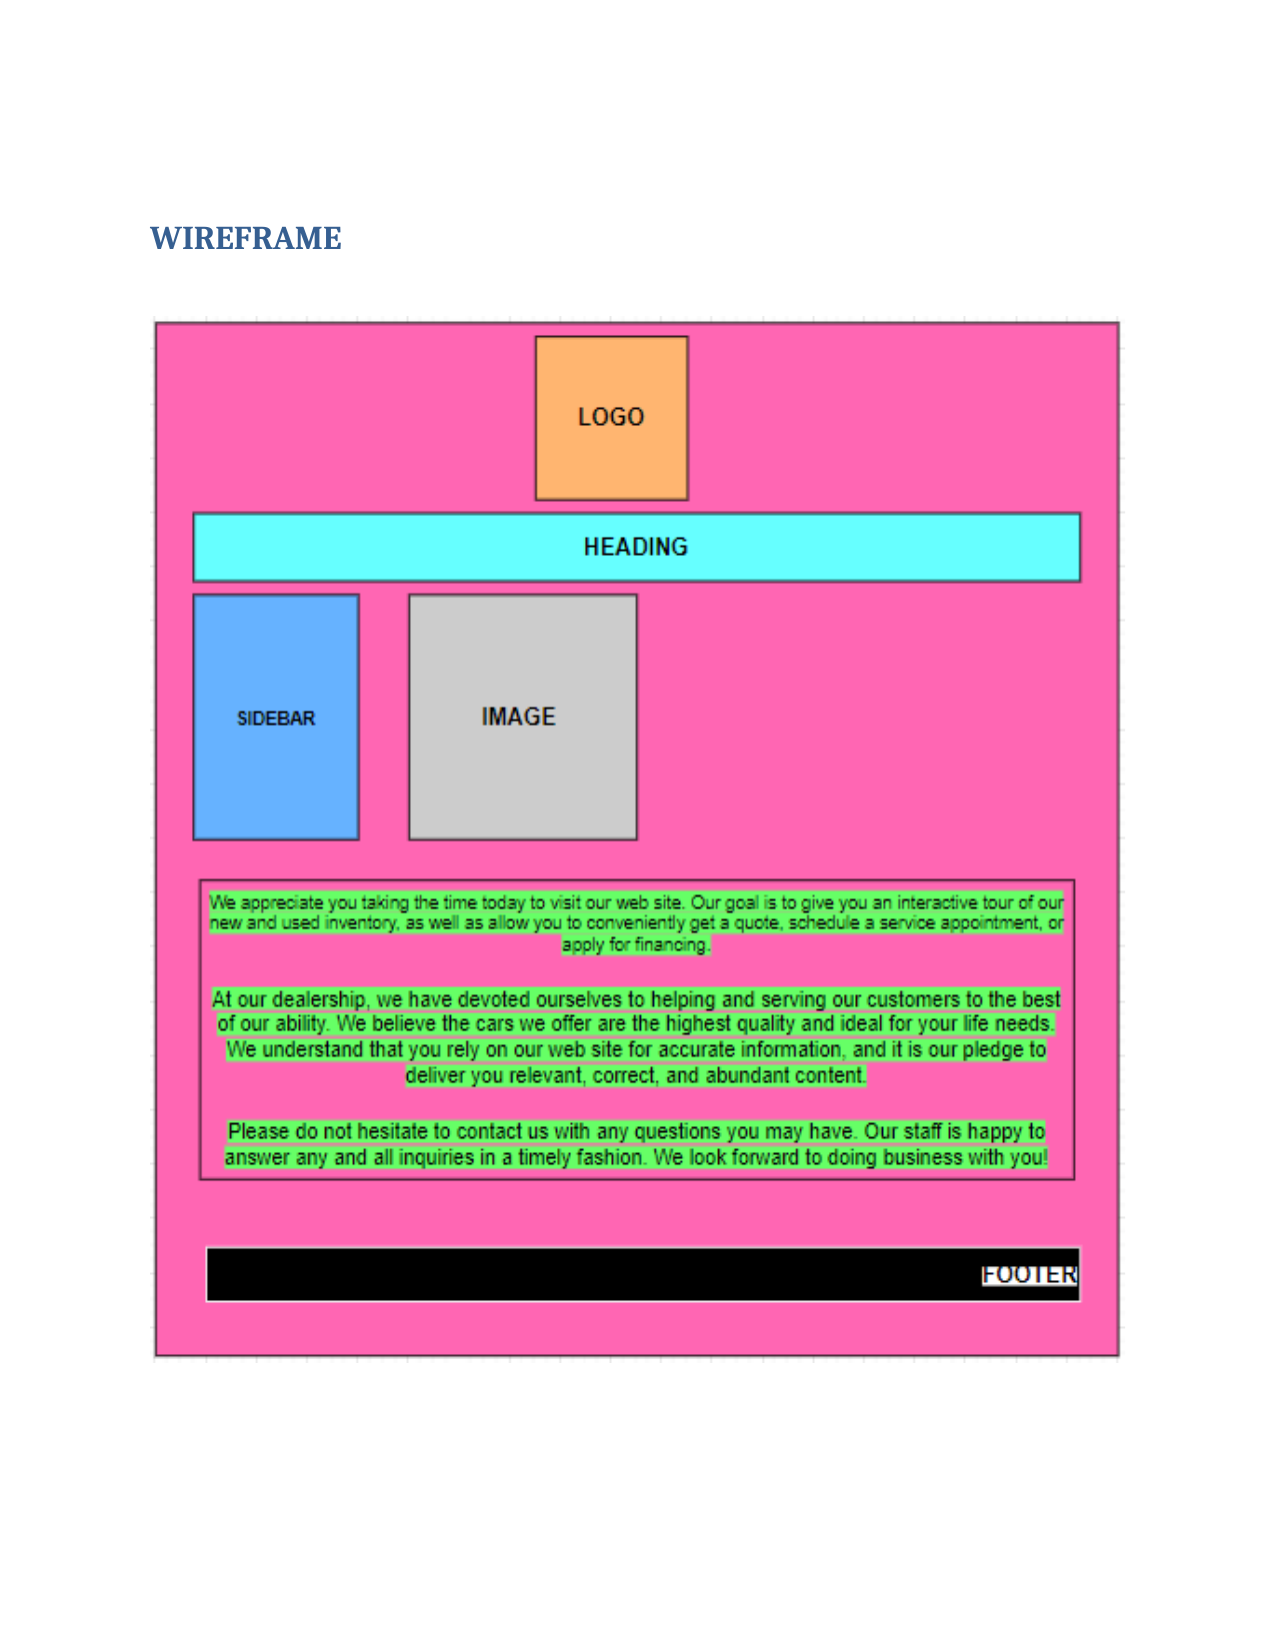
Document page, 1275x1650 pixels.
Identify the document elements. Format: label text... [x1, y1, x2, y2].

subtitle WIREFRAME [150, 219, 1125, 257]
